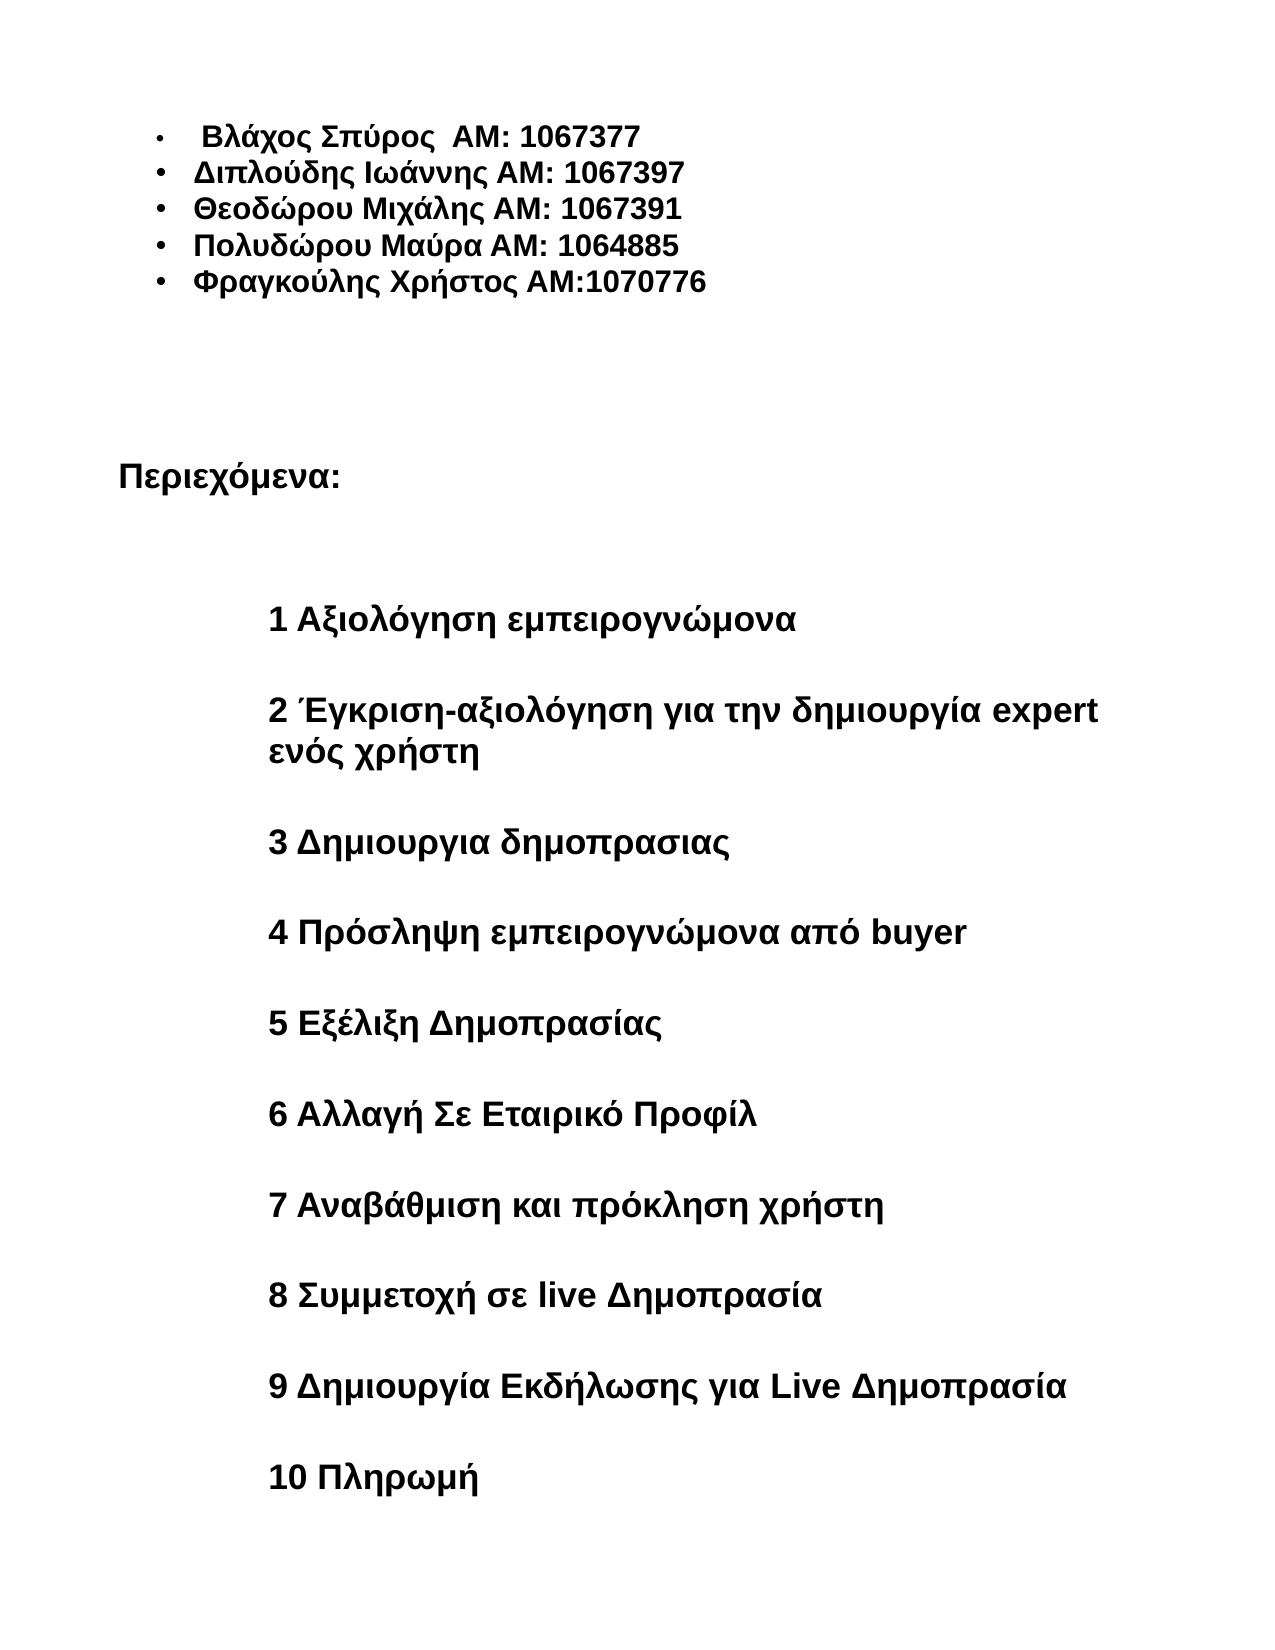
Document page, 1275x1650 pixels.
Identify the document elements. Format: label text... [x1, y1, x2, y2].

text Περιεχόμενα: [118, 455, 1157, 496]
list Βλάχος Σπύρος ΑΜ: 1067377 [156, 118, 1157, 154]
text 8 Συμμετοχή σε live Δημοπρασία [268, 1274, 1157, 1315]
text 4 Πρόσληψη εμπειρογνώμονα από buyer [268, 912, 1157, 952]
text 6 Αλλαγή Σε Εταιρικό Προφίλ [268, 1093, 1157, 1134]
list Φραγκούλης Χρήστος ΑΜ:1070776 [156, 263, 1157, 299]
text 5 Εξέλιξη Δημοπρασίας [268, 1002, 1157, 1043]
list Πολυδώρου Μαύρα ΑΜ: 1064885 [156, 227, 1157, 263]
text 9 Δημιουργία Εκδήλωσης για Live Δημοπρασία [268, 1365, 1157, 1406]
text 7 Αναβάθμιση και πρόκληση χρήστη [268, 1184, 1157, 1224]
list Θεοδώρου Μιχάλης ΑΜ: 1067391 [156, 190, 1157, 227]
text 2 Έγκριση-αξιολόγηση για την δημιουργία expert ενός χρήστη [268, 689, 1157, 771]
list Διπλούδης Ιωάννης ΑΜ: 1067397 [156, 154, 1157, 190]
text 3 Δημιουργια δημοπρασιας [268, 821, 1157, 862]
text 10 Πληρωμή [268, 1456, 1157, 1497]
text 1 Αξιολόγηση εμπειρογνώμονα [268, 599, 1157, 639]
